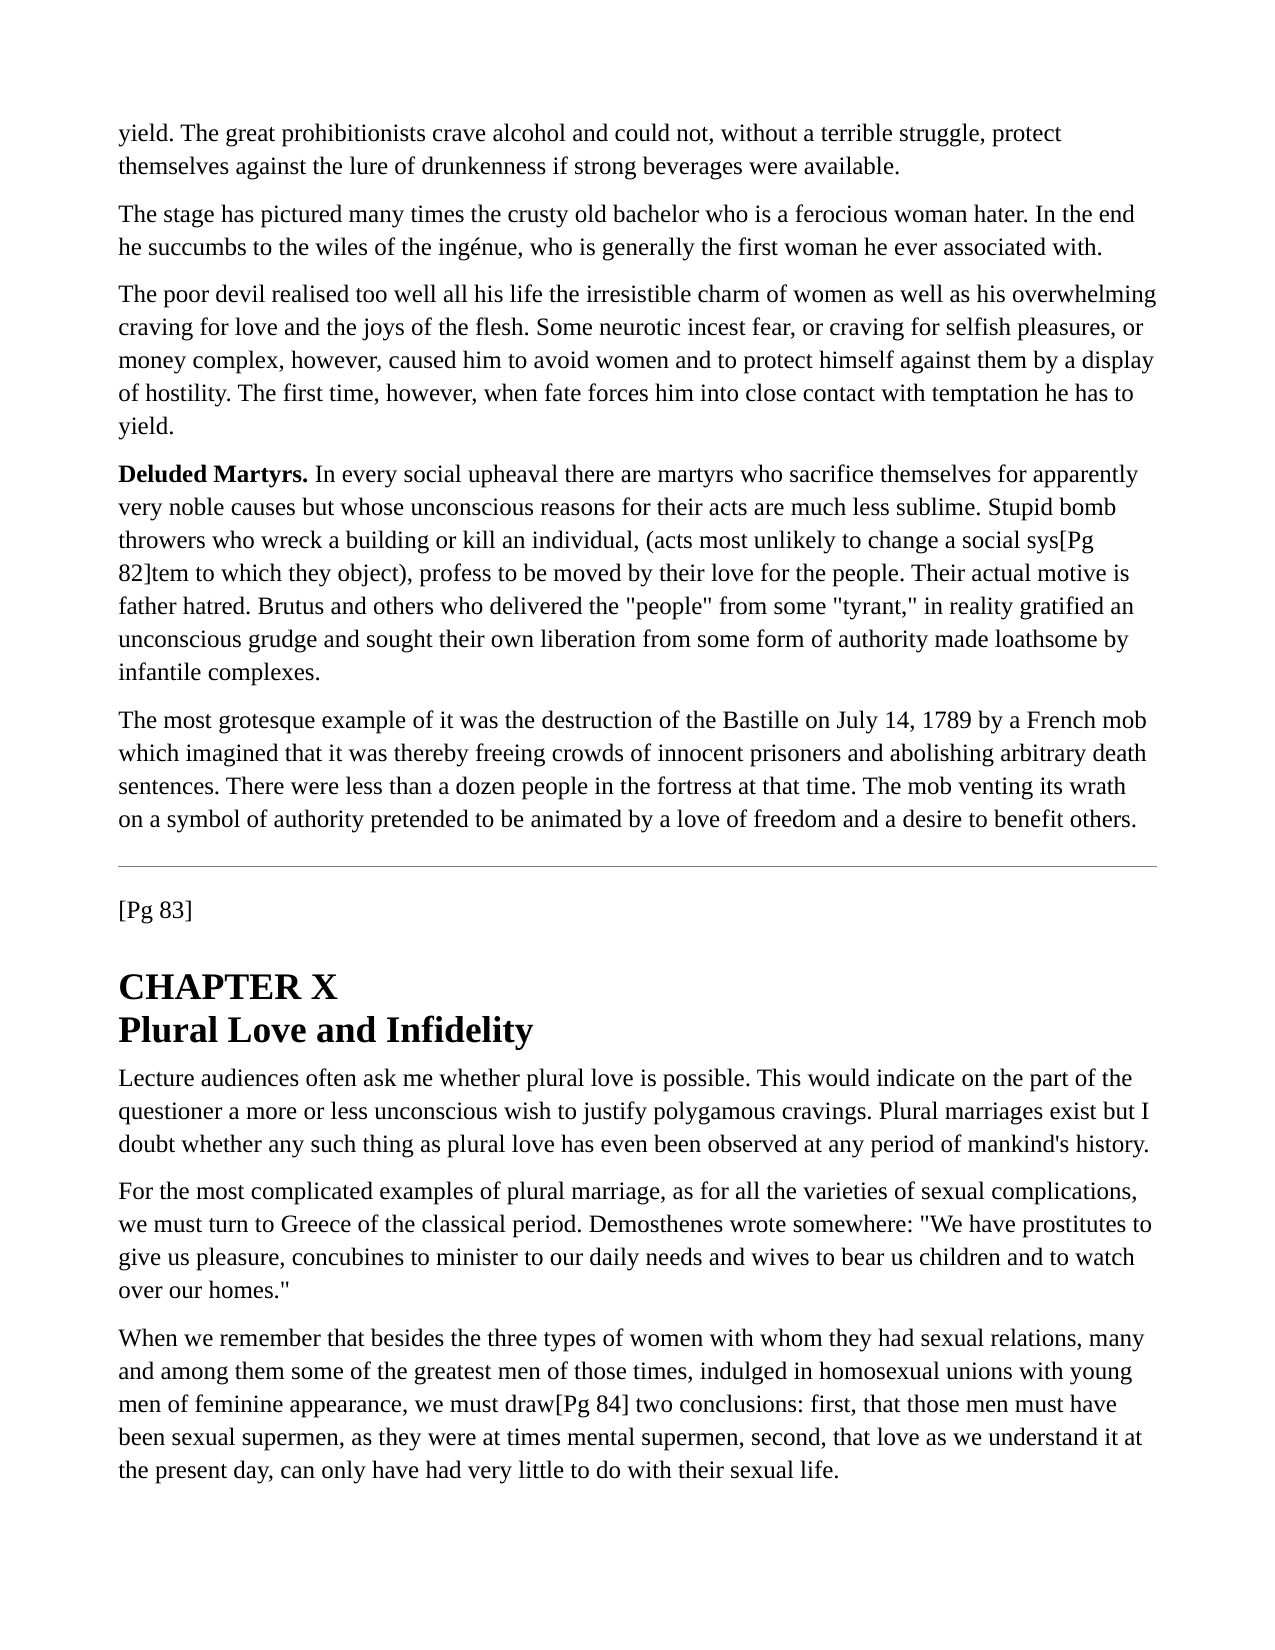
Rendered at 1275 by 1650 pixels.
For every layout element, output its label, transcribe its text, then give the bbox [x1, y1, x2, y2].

text When we remember that besides the three types of women with whom they had sexual relations, many and among them some of the greatest men of those times, indulged in homosexual unions with young men of feminine appearance, we must draw[Pg 84] two conclusions: first, that those men must have been sexual supermen, as they were at times mental supermen, second, that love as we understand it at the present day, can only have had very little to do with their sexual life. [118, 1323, 1157, 1484]
text Lecture audiences often ask me whether plural love is possible. This would indicate on the part of the questioner a more or less unconscious wish to justify polygamous cravings. Plural marriages exist but I doubt whether any such thing as plural love has even been observed at any period of mankind's history. [118, 1063, 1157, 1158]
text Deluded Martyrs. In every social upheaval there are martyrs who sacrifice themselves for apparently very noble causes but whose unconscious reasons for their acts are much less sublime. Stupid bomb throwers who wreck a building or kill an individual, (acts most unlikely to change a social sys[Pg 82]tem to which they object), profess to be moved by their love for the people. Their actual motive is father hatred. Brutus and others who delivered the "people" from some "tyrant," in reality gratified an unconscious grudge and sought their own liberation from some form of authority made loathsome by infantile complexes. [118, 459, 1157, 686]
text The most grotesque example of it was the destruction of the Bastille on July 14, 1789 by a French mob which imagined that it was thereby freeing crowds of innocent prisoners and abolishing arbitrary death sentences. There were less than a dozen people in the fortress at that time. The mob venting its wrath on a symbol of authority pretended to be animated by a love of freedom and a desire to benefit others. [118, 705, 1157, 833]
text [Pg 83] [118, 896, 1157, 924]
text yield. The great prohibitionists crave alcohol and could not, without a terrible struggle, protect themselves against the lure of drunkenness if strong beverages were available. [118, 118, 1157, 180]
text The stage has pictured many times the crusty old bachelor who is a ferocious woman hater. In the end he succumbs to the wiles of the ingénue, who is generally the first woman he ever associated with. [118, 199, 1157, 261]
subtitle CHAPTER X Plural Love and Infidelity [118, 964, 1157, 1050]
text The poor devil realised too well all his life the irresistible charm of women as well as his overwhelming craving for love and the joys of the flesh. Some neurotic incest fear, or craving for selfish pleasures, or money complex, however, caused him to avoid women and to protect himself against them by a display of hostility. The first time, however, when fate forces him into close contact with temptation he has to yield. [118, 279, 1157, 440]
text For the most complicated examples of plural marriage, as for all the varieties of sexual complications, we must turn to Greece of the classical period. Demosthenes wrote somewhere: "We have prostitutes to give us pleasure, concubines to minister to our daily needs and wives to bear us children and to watch over our homes." [118, 1176, 1157, 1304]
